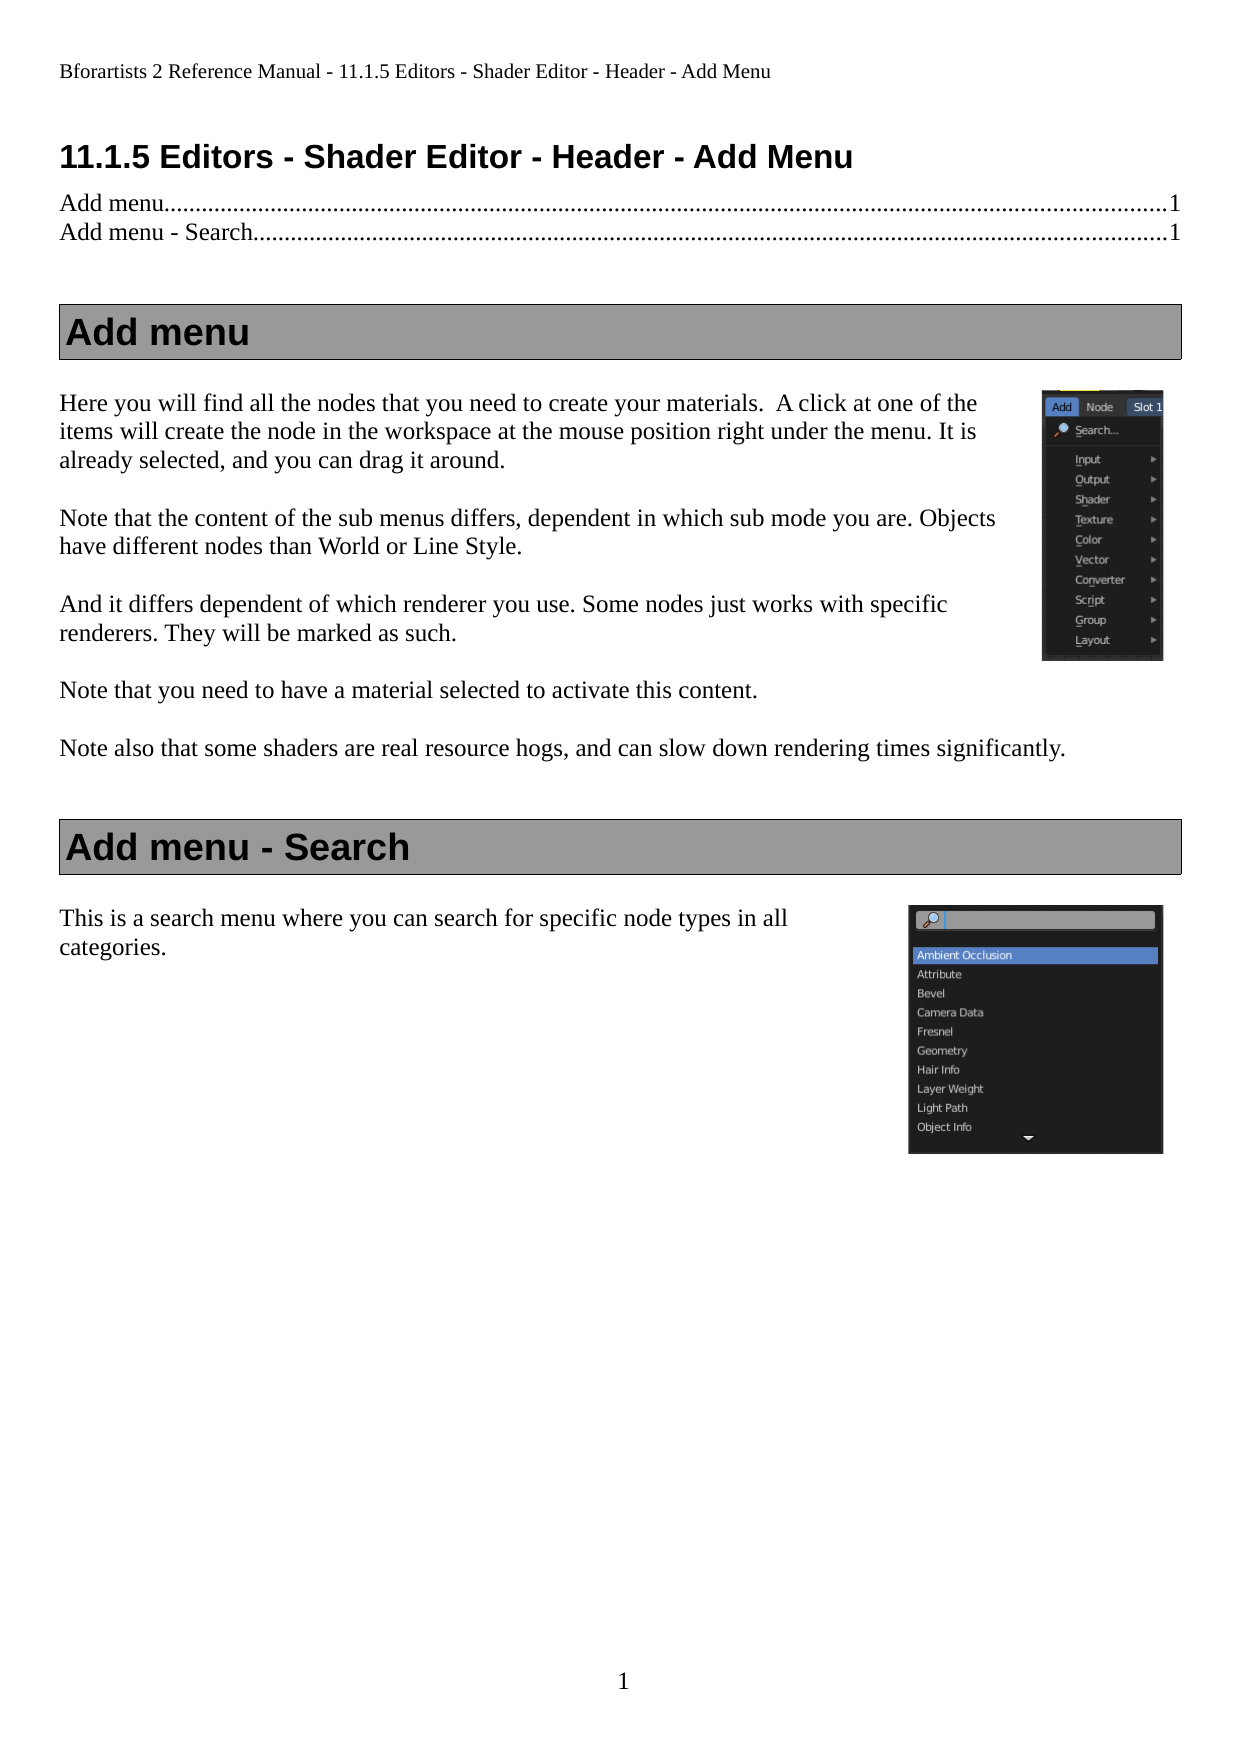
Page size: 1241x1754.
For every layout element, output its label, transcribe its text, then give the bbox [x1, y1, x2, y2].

text And it differs dependent of which renderer you use. Some nodes just works with specific renderers. They will be marked as such. [59, 589, 1041, 646]
text Add menu - Search 1 [59, 217, 1181, 246]
picture [1041, 390, 1164, 661]
picture [908, 905, 1164, 1154]
text This is a search menu where you can search for specific node types in all categories. [59, 903, 1181, 960]
text Note that you need to have a material selected to activate this content. [59, 675, 1181, 704]
table_header Add menu [60, 305, 1181, 359]
text Here you will find all the nodes that you need to create your materials. A click at one of the items will create the node in the workspace at the mouse position right under the menu. It is already selected, and you can drag it around. [59, 388, 1181, 474]
table_header Add menu - Search [60, 820, 1181, 874]
subtitle 11.1.5 Editors - Shader Editor - Header - Add Menu [59, 138, 1181, 176]
text Note also that some shaders are real resource hogs, and can slow down rendering times significantly. [59, 733, 1181, 761]
text Add menu 1 [59, 188, 1181, 217]
text Note that the content of the sub menus differs, dependent in which sub mode you are. Objects have different nodes than World or Line Style. [59, 503, 1041, 560]
